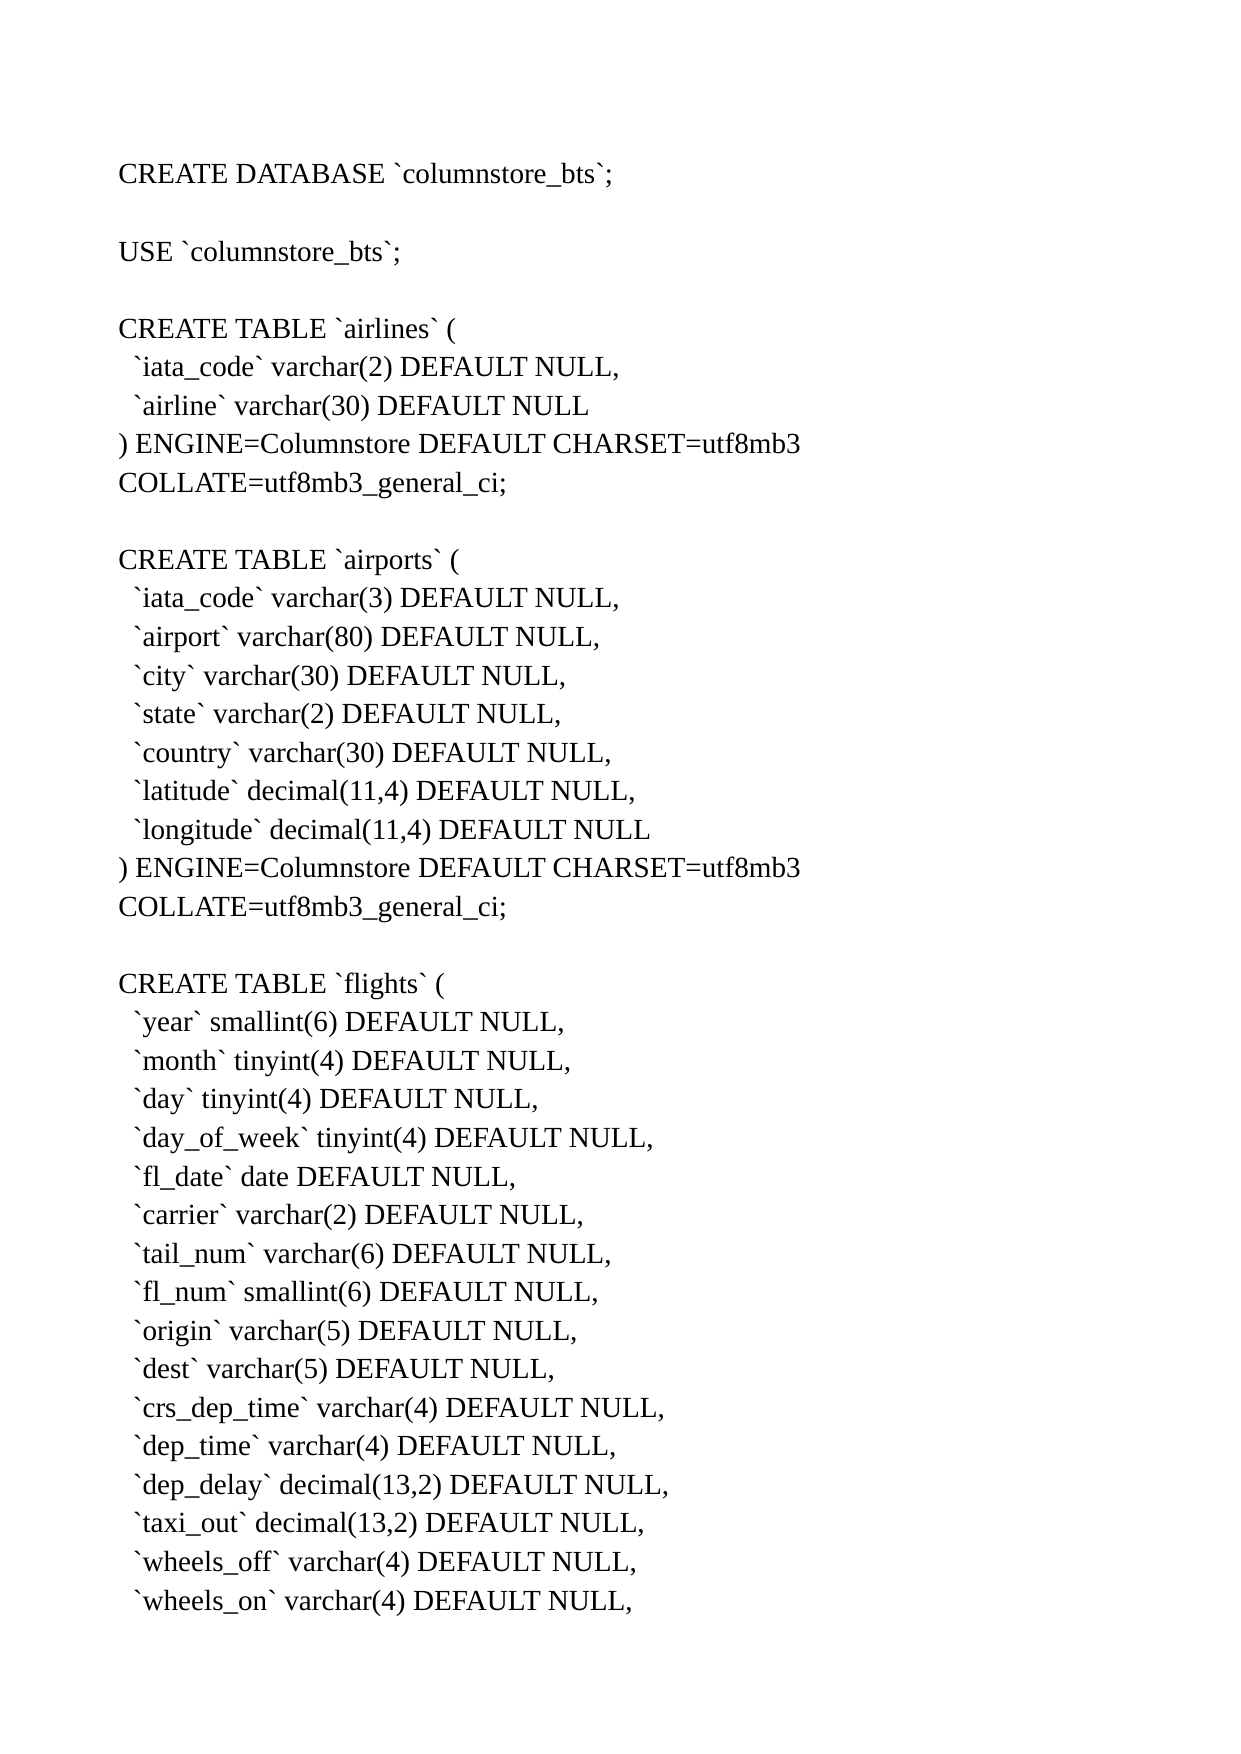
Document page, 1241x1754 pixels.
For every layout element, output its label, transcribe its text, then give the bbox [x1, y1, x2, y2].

text `tail_num` varchar(6) DEFAULT NULL, [118, 1236, 1122, 1269]
text CREATE TABLE `airlines` ( [118, 311, 1122, 344]
text `iata_code` varchar(2) DEFAULT NULL, [118, 349, 1122, 383]
text `fl_date` date DEFAULT NULL, [118, 1159, 1122, 1192]
text `year` smallint(6) DEFAULT NULL, [118, 1004, 1122, 1038]
text `airport` varchar(80) DEFAULT NULL, [118, 619, 1122, 653]
text `carrier` varchar(2) DEFAULT NULL, [118, 1197, 1122, 1231]
text `dest` varchar(5) DEFAULT NULL, [118, 1351, 1122, 1385]
text `day` tinyint(4) DEFAULT NULL, [118, 1082, 1122, 1115]
text `iata_code` varchar(3) DEFAULT NULL, [118, 581, 1122, 614]
text `latitude` decimal(11,4) DEFAULT NULL, [118, 773, 1122, 807]
text `city` varchar(30) DEFAULT NULL, [118, 658, 1122, 691]
text ) ENGINE=Columnstore DEFAULT CHARSET=utf8mb3 COLLATE=utf8mb3_general_ci; [118, 850, 1122, 922]
text CREATE TABLE `flights` ( [118, 966, 1122, 999]
text `dep_time` varchar(4) DEFAULT NULL, [118, 1428, 1122, 1462]
text `country` varchar(30) DEFAULT NULL, [118, 735, 1122, 768]
text CREATE TABLE `airports` ( [118, 542, 1122, 576]
text `wheels_off` varchar(4) DEFAULT NULL, [118, 1544, 1122, 1578]
text `taxi_out` decimal(13,2) DEFAULT NULL, [118, 1506, 1122, 1539]
text `origin` varchar(5) DEFAULT NULL, [118, 1313, 1122, 1346]
text `airline` varchar(30) DEFAULT NULL [118, 388, 1122, 421]
text `wheels_on` varchar(4) DEFAULT NULL, [118, 1583, 1122, 1616]
text `longitude` decimal(11,4) DEFAULT NULL [118, 812, 1122, 845]
text `fl_num` smallint(6) DEFAULT NULL, [118, 1274, 1122, 1308]
text `crs_dep_time` varchar(4) DEFAULT NULL, [118, 1390, 1122, 1423]
text ) ENGINE=Columnstore DEFAULT CHARSET=utf8mb3 COLLATE=utf8mb3_general_ci; [118, 426, 1122, 498]
text `month` tinyint(4) DEFAULT NULL, [118, 1043, 1122, 1077]
text `day_of_week` tinyint(4) DEFAULT NULL, [118, 1120, 1122, 1154]
text `dep_delay` decimal(13,2) DEFAULT NULL, [118, 1467, 1122, 1501]
text CREATE DATABASE `columnstore_bts`; [118, 157, 1122, 190]
text `state` varchar(2) DEFAULT NULL, [118, 696, 1122, 730]
text USE `columnstore_bts`; [118, 234, 1122, 267]
